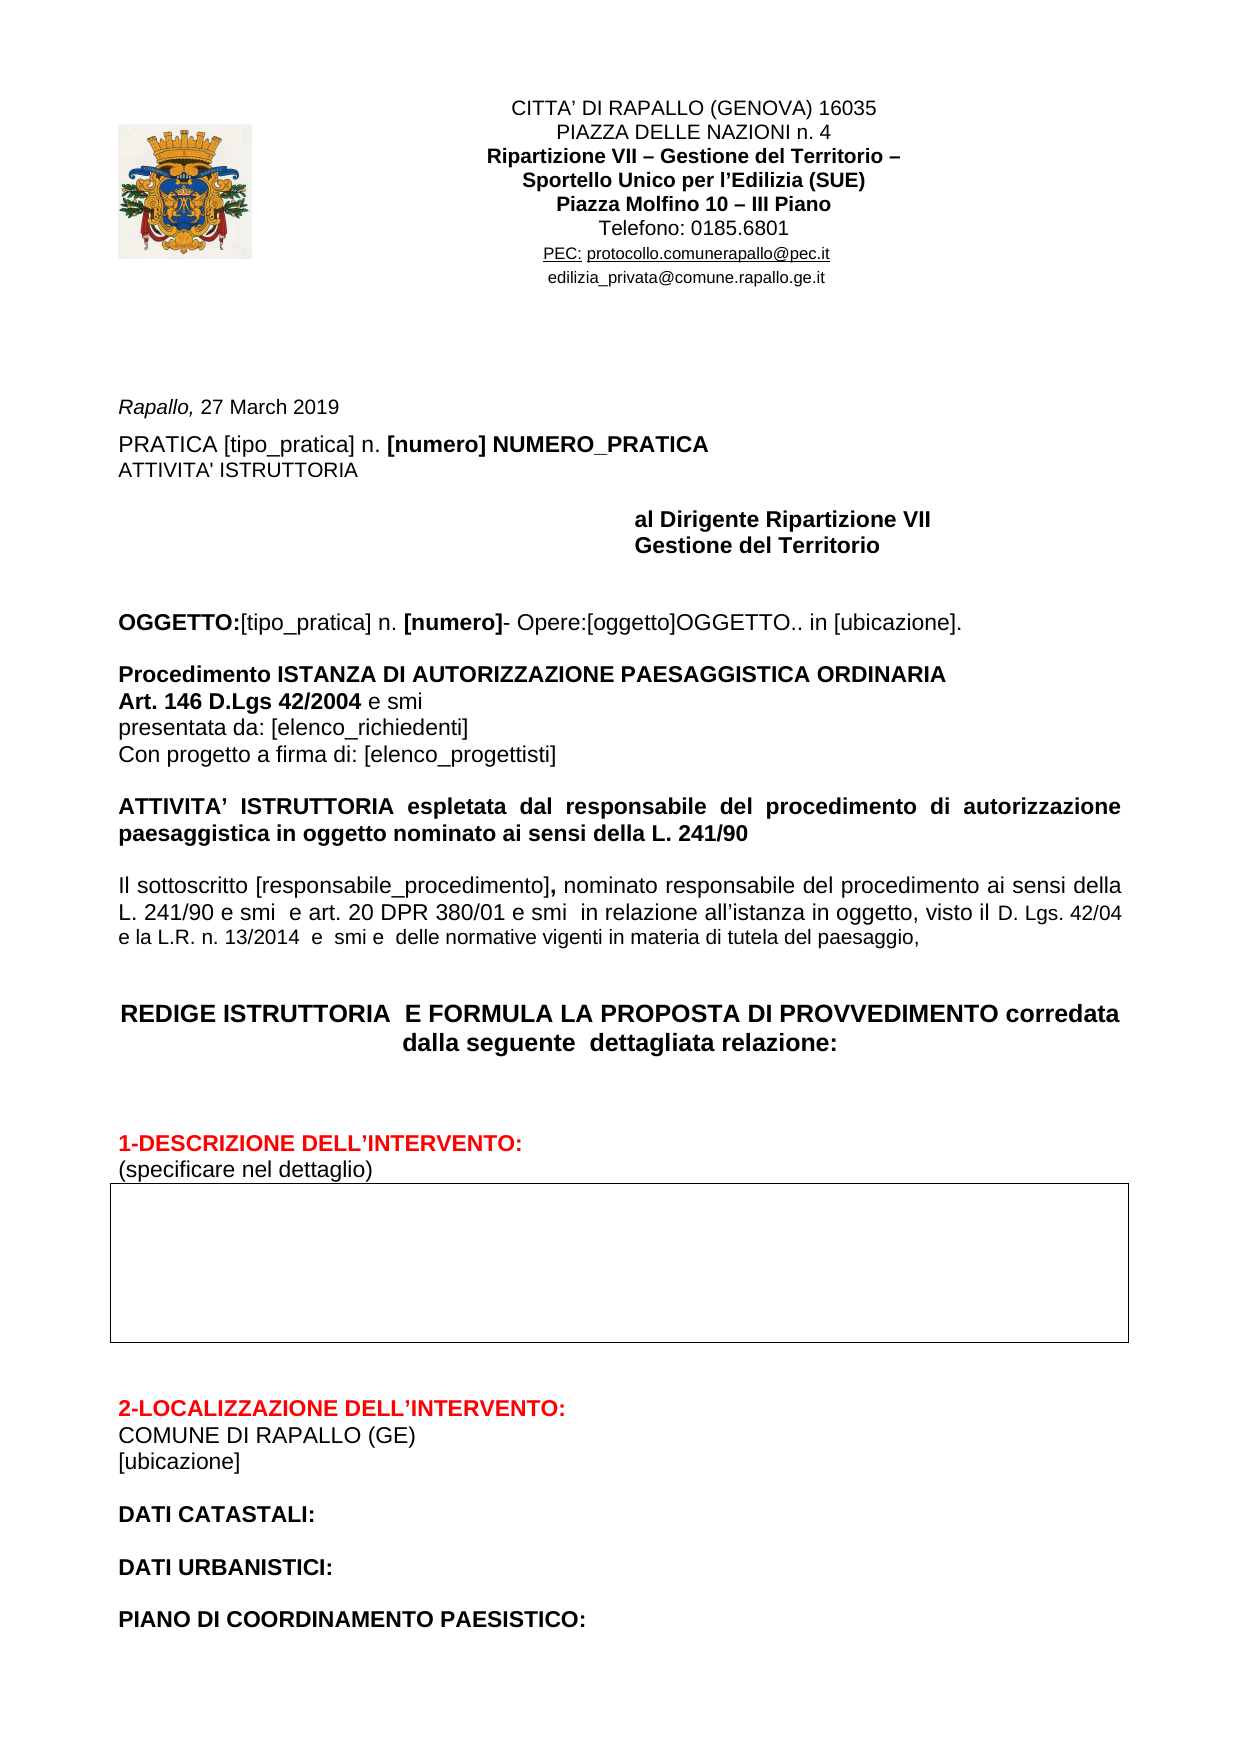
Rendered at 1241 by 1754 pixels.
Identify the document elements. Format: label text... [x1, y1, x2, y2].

text PRATICA [tipo_pratica] n. [numero] NUMERO_PRATICA [118, 431, 1122, 458]
text Con progetto a firma di: [elenco_progettisti] [118, 741, 1122, 767]
text presentata da: [elenco_richiedenti] [118, 714, 1122, 741]
text ATTIVITA' ISTRUTTORIA [118, 458, 1122, 482]
text DATI CATASTALI: [118, 1501, 1122, 1527]
text COMUNE DI RAPALLO (GE) [118, 1422, 1122, 1448]
text REDIGE ISTRUTTORIA E FORMULA LA PROPOSTA DI PROVVEDIMENTO corredata dalla seguente dettagliata relazione: [118, 999, 1122, 1057]
text Il sottoscritto [responsabile_procedimento], nominato responsabile del procedimento ai sensi della L. 241/90 e smi e art. 20 DPR 380/01 e smi in relazione all’istanza in oggetto, visto il D. Lgs. 42/04 e la L.R. n. 13/2014 e smi e delle normative vigenti in materia di tutela del paesaggio, [118, 872, 1122, 949]
picture [118, 124, 252, 259]
text OGGETTO:[tipo_pratica] n. [numero]- Opere:[oggetto]OGGETTO.. in [ubicazione]. [118, 609, 1122, 635]
text Procedimento ISTANZA DI AUTORIZZAZIONE PAESAGGISTICA ORDINARIA [118, 661, 1122, 688]
text 1-DESCRIZIONE DELL’INTERVENTO: [118, 1130, 1122, 1156]
text Rapallo, 27 March 2019 [118, 395, 1122, 419]
text PIANO DI COORDINAMENTO PAESISTICO: [118, 1606, 1122, 1632]
text 2-LOCALIZZAZIONE DELL’INTERVENTO: [118, 1395, 1122, 1422]
table_header [111, 1184, 1128, 1342]
text [ubicazione] [118, 1448, 1122, 1474]
text (specificare nel dettaglio) [118, 1156, 1122, 1182]
text Art. 146 D.Lgs 42/2004 e smi [118, 688, 1122, 714]
text al Dirigente Ripartizione VII [606, 506, 1122, 532]
text DATI URBANISTICI: [118, 1553, 1122, 1580]
text Gestione del Territorio [606, 532, 1122, 558]
text ATTIVITA’ ISTRUTTORIA espletata dal responsabile del procedimento di autorizzazione paesaggistica in oggetto nominato ai sensi della L. 241/90 [118, 793, 1122, 846]
